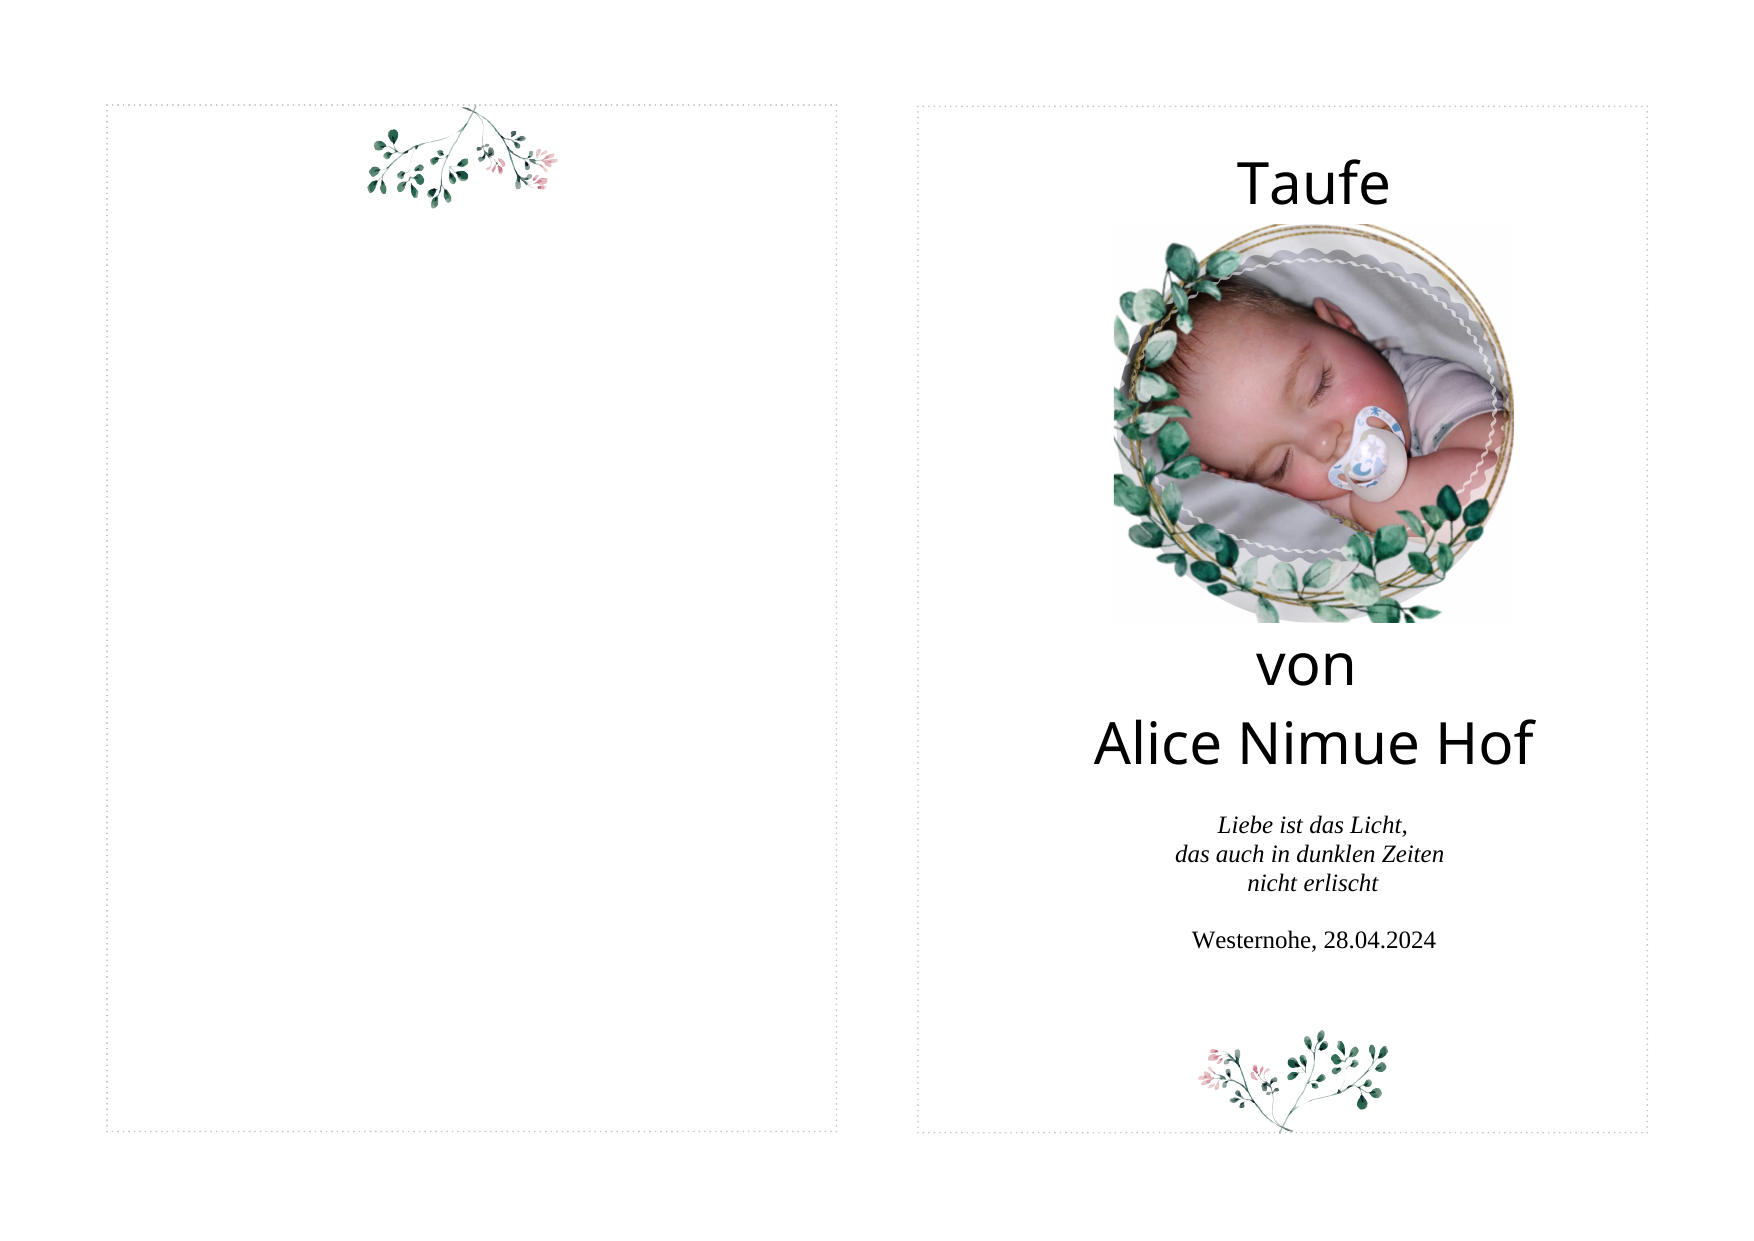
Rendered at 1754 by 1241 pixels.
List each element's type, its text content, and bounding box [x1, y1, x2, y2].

picture [105, 104, 1649, 1134]
text Taufe [1649, 142, 1653, 221]
text von [1649, 221, 1653, 702]
text Alice Nimue Hof [1649, 702, 1653, 782]
